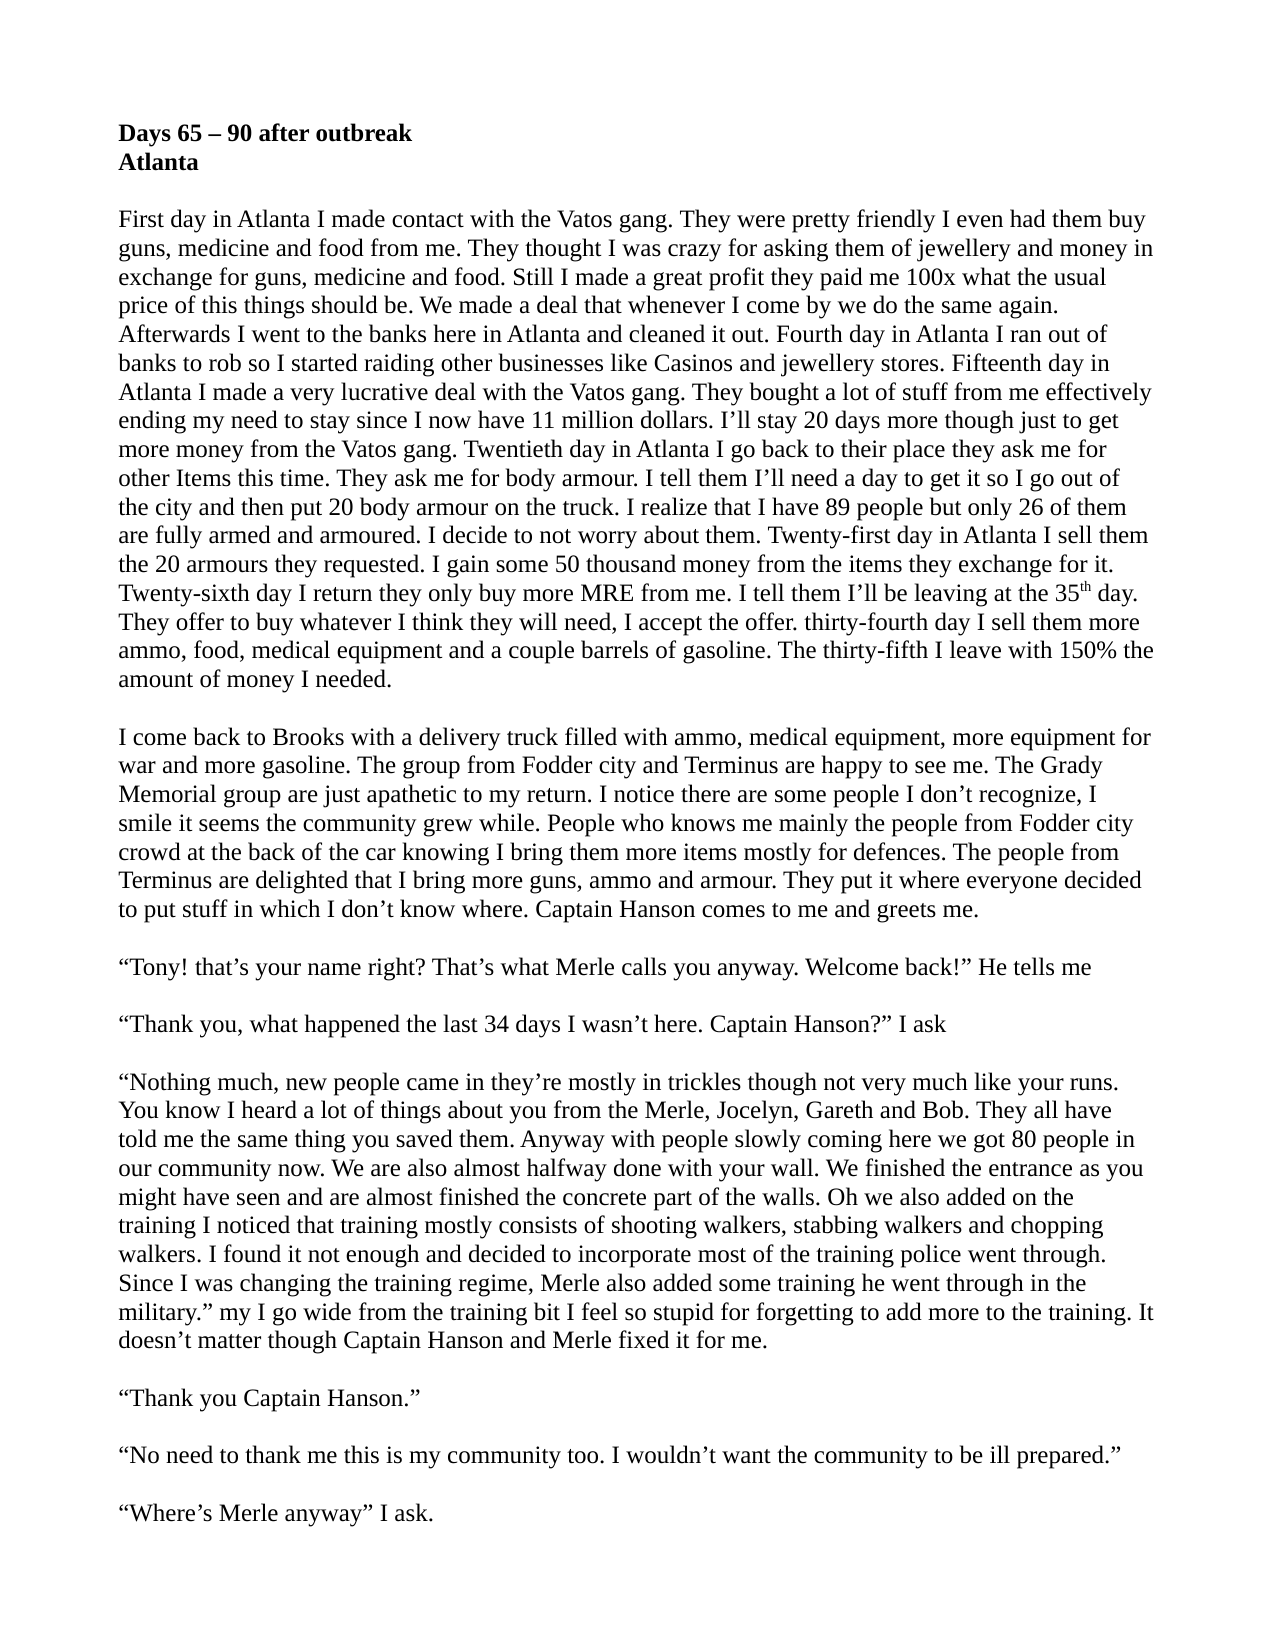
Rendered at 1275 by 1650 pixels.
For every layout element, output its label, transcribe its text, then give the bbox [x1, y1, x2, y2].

text Twenty-sixth day I return they only buy more MRE from me. I tell them I’ll be leaving at the 35th day. They offer to buy whatever I think they will need, I accept the offer. thirty-fourth day I sell them more ammo, food, medical equipment and a couple barrels of gasoline. The thirty-fifth I leave with 150% the amount of money I needed. [118, 578, 1157, 693]
text “Thank you Captain Hanson.” [118, 1383, 1157, 1412]
text Atlanta [118, 147, 1157, 176]
text “Thank you, what happened the last 34 days I wasn’t here. Captain Hanson?” I ask [118, 1009, 1157, 1038]
text First day in Atlanta I made contact with the Vatos gang. They were pretty friendly I even had them buy guns, medicine and food from me. They thought I was crazy for asking them of jewellery and money in exchange for guns, medicine and food. Still I made a great profit they paid me 100x what the usual price of this things should be. We made a deal that whenever I come by we do the same again. Afterwards I went to the banks here in Atlanta and cleaned it out. Fourth day in Atlanta I ran out of banks to rob so I started raiding other businesses like Casinos and jewellery stores. Fifteenth day in Atlanta I made a very lucrative deal with the Vatos gang. They bought a lot of stuff from me effectively ending my need to stay since I now have 11 million dollars. I’ll stay 20 days more though just to get more money from the Vatos gang. Twentieth day in Atlanta I go back to their place they ask me for other Items this time. They ask me for body armour. I tell them I’ll need a day to get it so I go out of the city and then put 20 body armour on the truck. I realize that I have 89 people but only 26 of them are fully armed and armoured. I decide to not worry about them. Twenty-first day in Atlanta I sell them the 20 armours they requested. I gain some 50 thousand money from the items they exchange for it. [118, 204, 1157, 578]
text “Tony! that’s your name right? That’s what Merle calls you anyway. Welcome back!” He tells me [118, 952, 1157, 981]
text “Where’s Merle anyway” I ask. [118, 1498, 1157, 1527]
text “No need to thank me this is my community too. I wouldn’t want the community to be ill prepared.” [118, 1441, 1157, 1469]
text I come back to Brooks with a delivery truck filled with ammo, medical equipment, more equipment for war and more gasoline. The group from Fodder city and Terminus are happy to see me. The Grady Memorial group are just apathetic to my return. I notice there are some people I don’t recognize, I smile it seems the community grew while. People who knows me mainly the people from Fodder city crowd at the back of the car knowing I bring them more items mostly for defences. The people from Terminus are delighted that I bring more guns, ammo and armour. They put it where everyone decided to put stuff in which I don’t know where. Captain Hanson comes to me and greets me. [118, 722, 1157, 923]
text Days 65 – 90 after outbreak [118, 118, 1157, 147]
text “Nothing much, new people came in they’re mostly in trickles though not very much like your runs. You know I heard a lot of things about you from the Merle, Jocelyn, Gareth and Bob. They all have told me the same thing you saved them. Anyway with people slowly coming here we got 80 people in our community now. We are also almost halfway done with your wall. We finished the entrance as you might have seen and are almost finished the concrete part of the walls. Oh we also added on the training I noticed that training mostly consists of shooting walkers, stabbing walkers and chopping walkers. I found it not enough and decided to incorporate most of the training police went through. Since I was changing the training regime, Merle also added some training he went through in the military.” my I go wide from the training bit I feel so stupid for forgetting to add more to the training. It doesn’t matter though Captain Hanson and Merle fixed it for me. [118, 1067, 1157, 1354]
